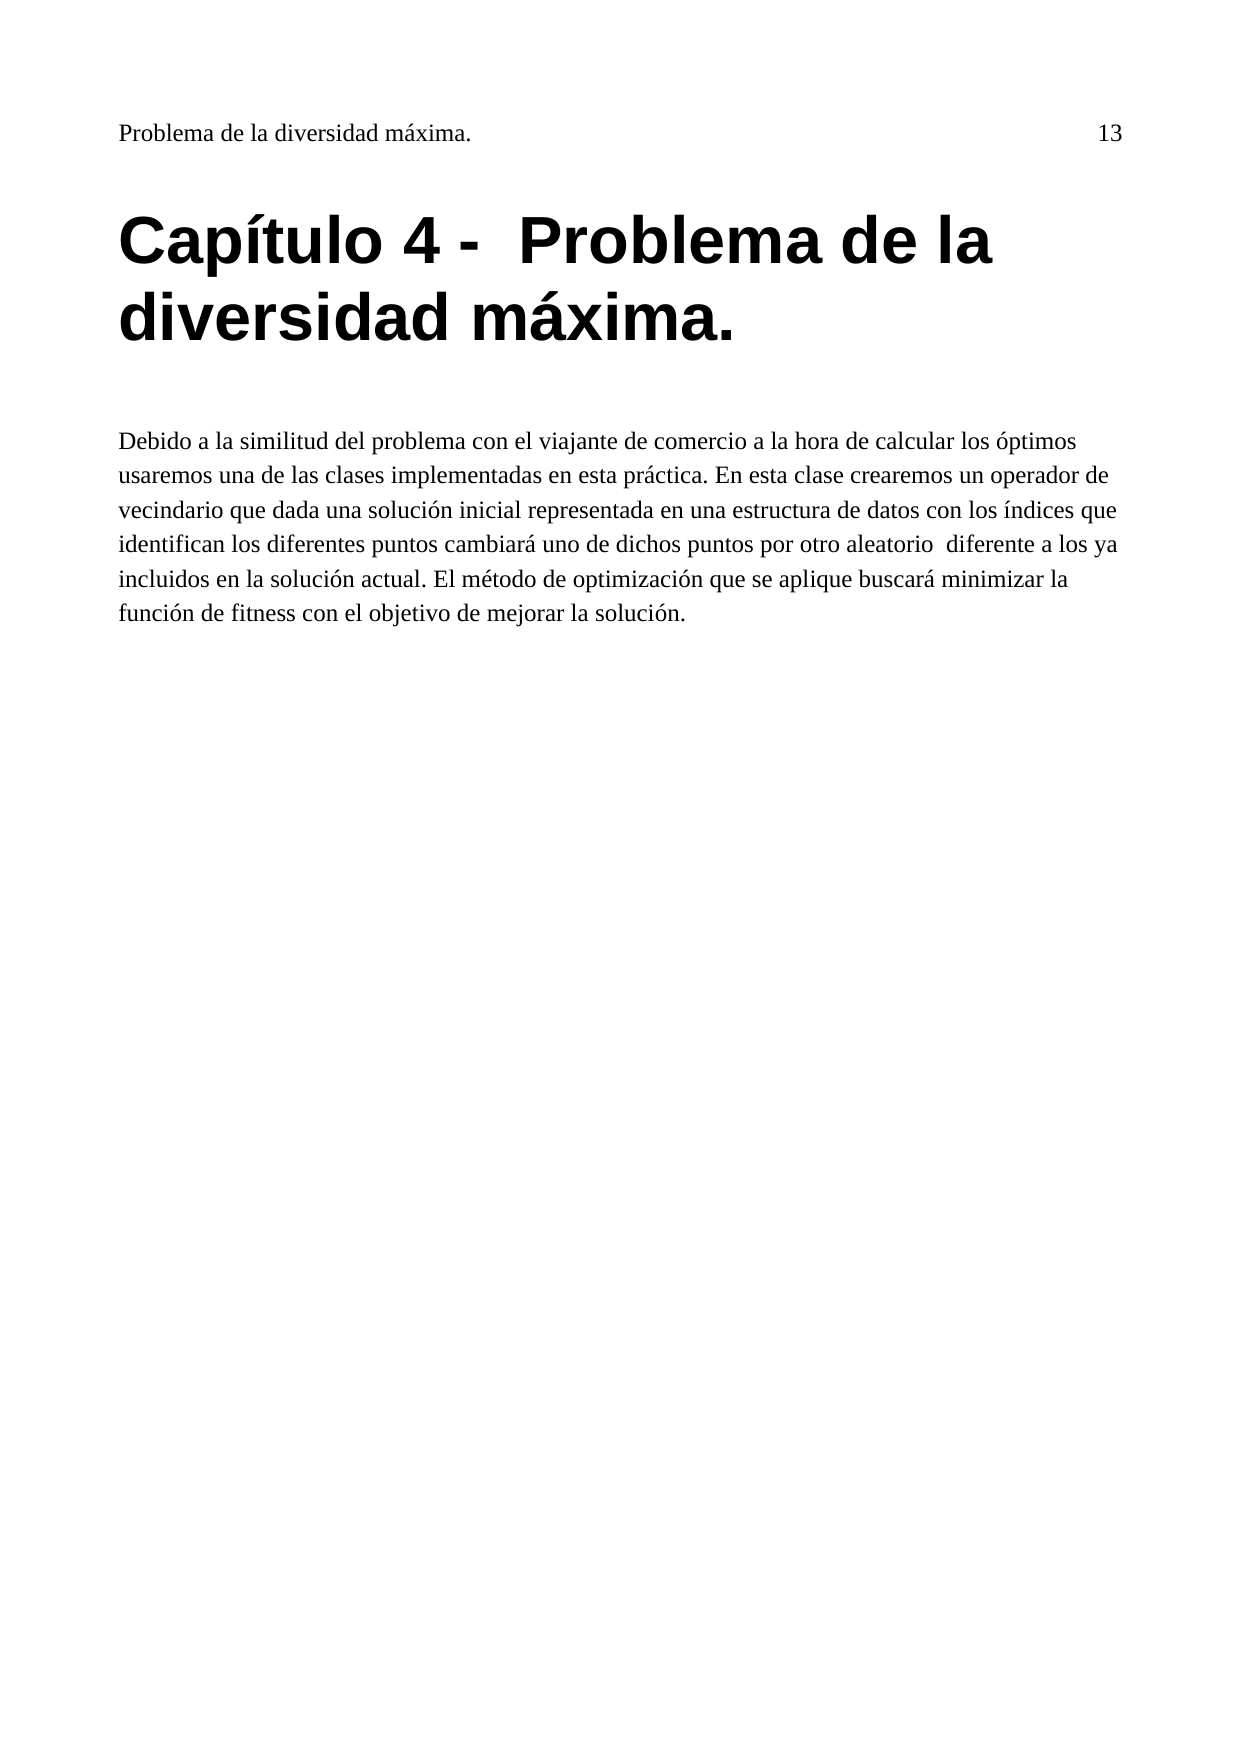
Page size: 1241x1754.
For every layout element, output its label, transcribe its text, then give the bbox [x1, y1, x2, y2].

subtitle Debido a la similitud del problema con el viajante de comercio a la hora de calcular los óptimos usaremos una de las clases implementadas en esta práctica. En esta clase crearemos un operador de vecindario que dada una solución inicial representada en una estructura de datos con los índices que identifican los diferentes puntos cambiará uno de dichos puntos por otro aleatorio diferente a los ya incluidos en la solución actual. El método de optimización que se aplique buscará minimizar la función de fitness con el objetivo de mejorar la solución. [118, 426, 1122, 627]
subtitle Problema de la diversidad máxima. [118, 201, 1122, 354]
